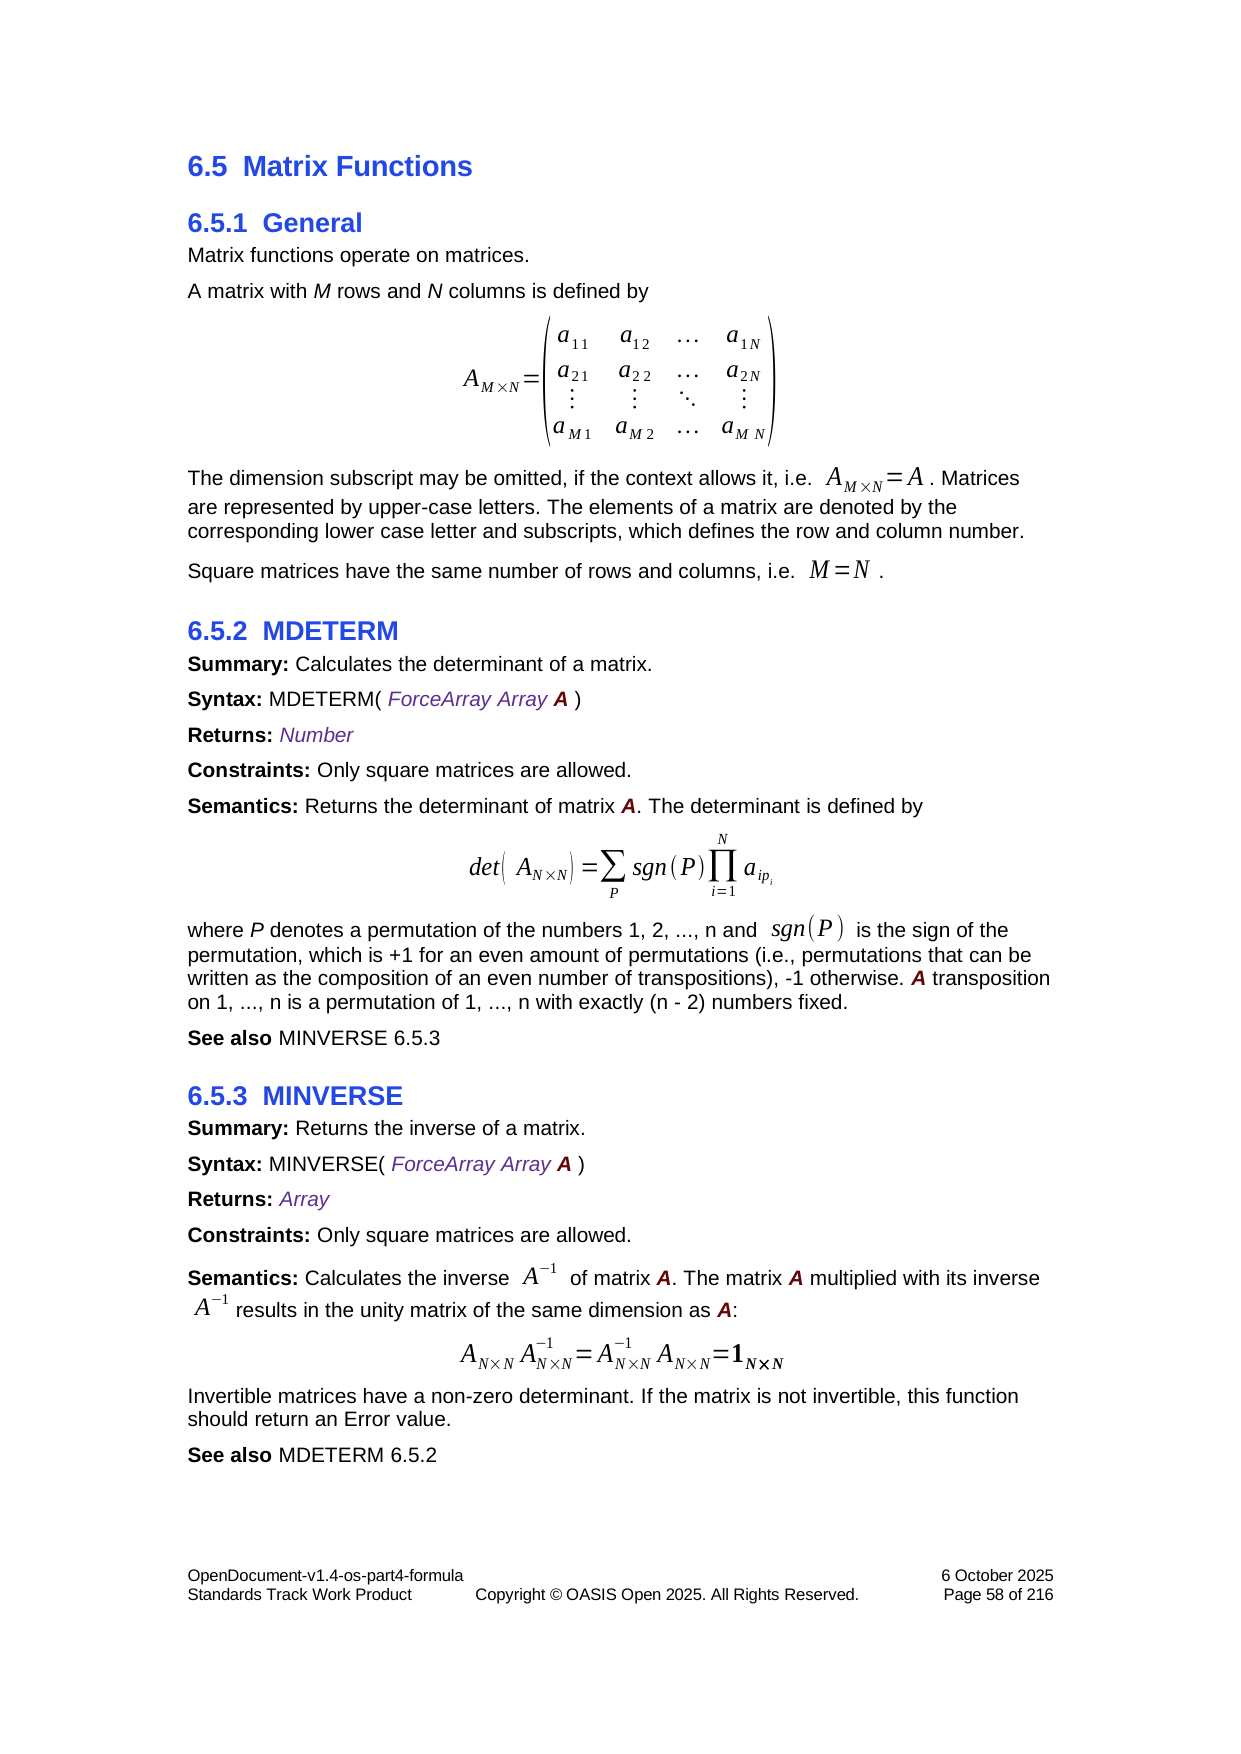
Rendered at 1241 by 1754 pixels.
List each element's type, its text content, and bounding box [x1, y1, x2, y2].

text Returns: Number [187, 723, 1053, 747]
text where P denotes a permutation of the numbers 1, 2, ..., n and is the sign of the permutation, which is +1 for an even amount of permutations (i.e., permutations that can be written as the composition of an even number of transpositions), -1 otherwise. A transposition on 1, ..., n is a permutation of 1, ..., n with exactly (n - 2) numbers fixed. [187, 913, 1053, 1014]
text Constraints: Only square matrices are allowed. [187, 759, 1053, 782]
text Semantics: Calculates the inverse of matrix A. The matrix A multiplied with its inverse results in the unity matrix of the same dimension as A: [187, 1259, 1053, 1322]
text Summary: Returns the inverse of a matrix. [187, 1117, 1053, 1140]
text Matrix functions operate on matrices. [187, 243, 1053, 267]
text See also MINVERSE 6.5.3 [187, 1026, 1053, 1049]
text The dimension subscript may be omitted, if the context allows it, i.e. . Matrices are represented by upper-case letters. The elements of a matrix are denoted by the corresponding lower case letter and subscripts, which defines the row and column number. [187, 462, 1053, 543]
text Syntax: MDETERM( ForceArray Array A ) [187, 688, 1053, 711]
subtitle General [187, 207, 1053, 237]
subtitle MINVERSE [187, 1081, 1053, 1111]
text See also MDETERM 6.5.2 [187, 1443, 1053, 1467]
text Returns: Array [187, 1188, 1053, 1211]
subtitle Matrix Functions [187, 150, 1053, 182]
text A matrix with M rows and N columns is defined by [187, 279, 1053, 303]
text Semantics: Returns the determinant of matrix A. The determinant is defined by [187, 794, 1053, 818]
text Constraints: Only square matrices are allowed. [187, 1223, 1053, 1247]
text Syntax: MINVERSE( ForceArray Array A ) [187, 1152, 1053, 1176]
text Summary: Calculates the determinant of a matrix. [187, 652, 1053, 676]
subtitle MDETERM [187, 616, 1053, 646]
text Square matrices have the same number of rows and columns, i.e. . [187, 555, 1053, 585]
text Invertible matrices have a non-zero determinant. If the matrix is not invertible, this function should return an Error value. [187, 1384, 1053, 1431]
